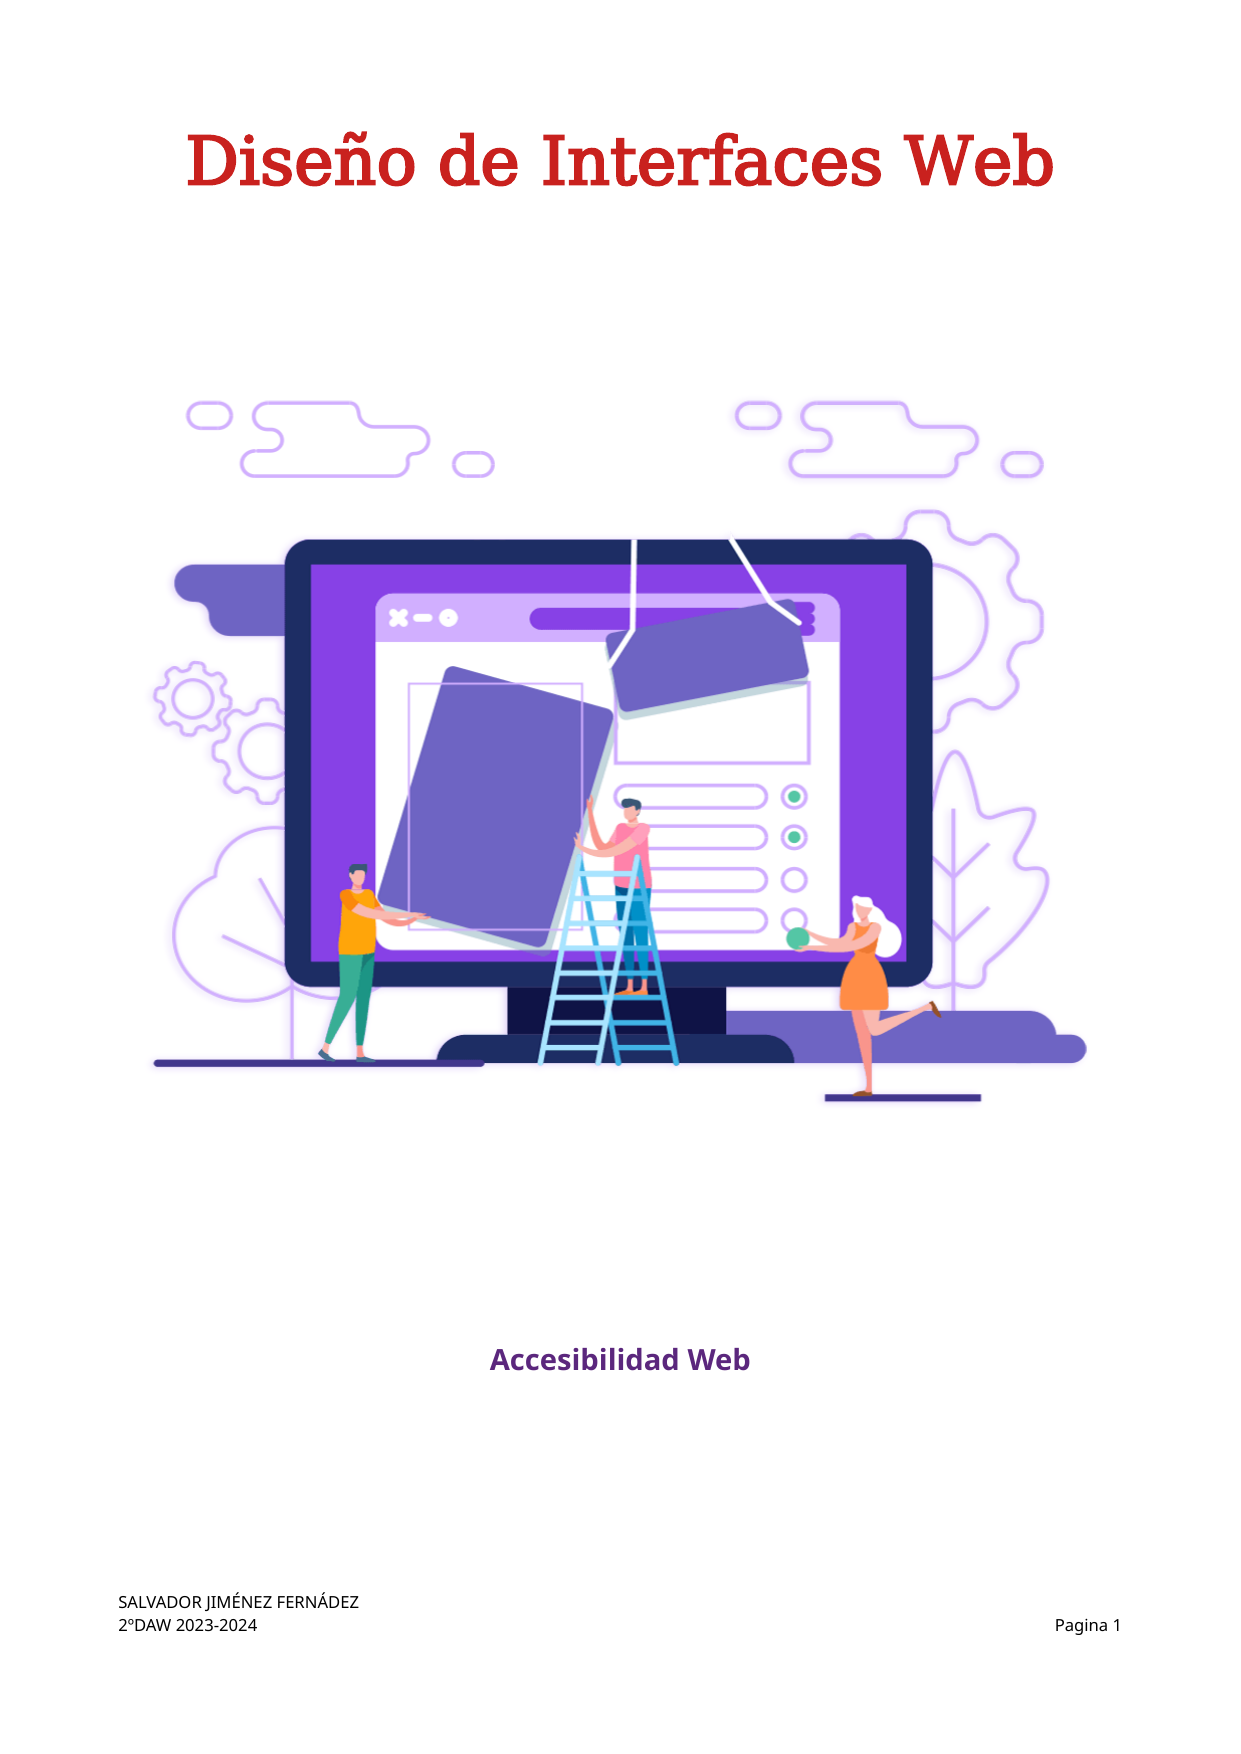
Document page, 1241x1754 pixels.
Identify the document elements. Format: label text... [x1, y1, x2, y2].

subtitle Accesibilidad Web [118, 1339, 1122, 1379]
picture [118, 251, 1123, 1255]
